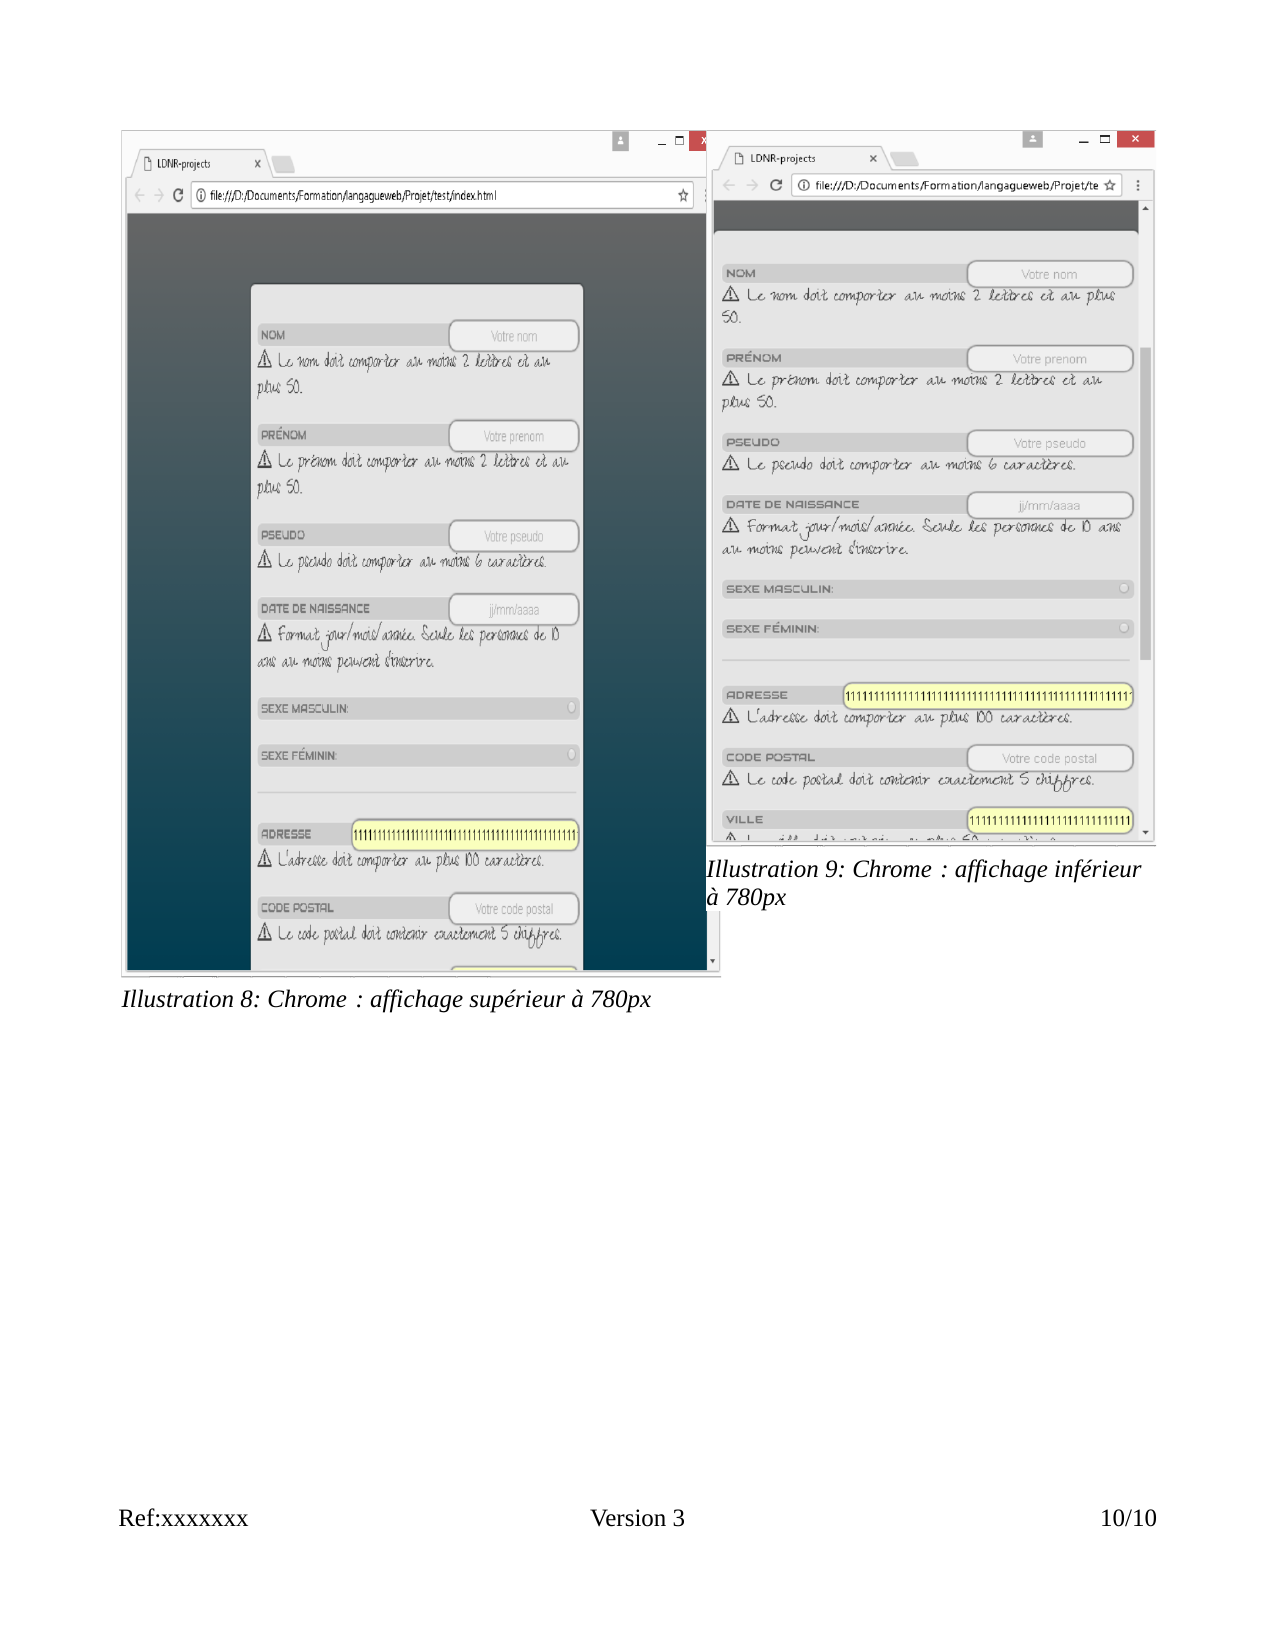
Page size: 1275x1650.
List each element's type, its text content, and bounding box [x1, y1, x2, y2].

picture [121, 130, 1157, 985]
text Illustration 8: Chrome : affichage supérieur à 780px [121, 985, 721, 1013]
text Illustration 9: Chrome : affichage inférieur à 780px [706, 854, 1156, 911]
